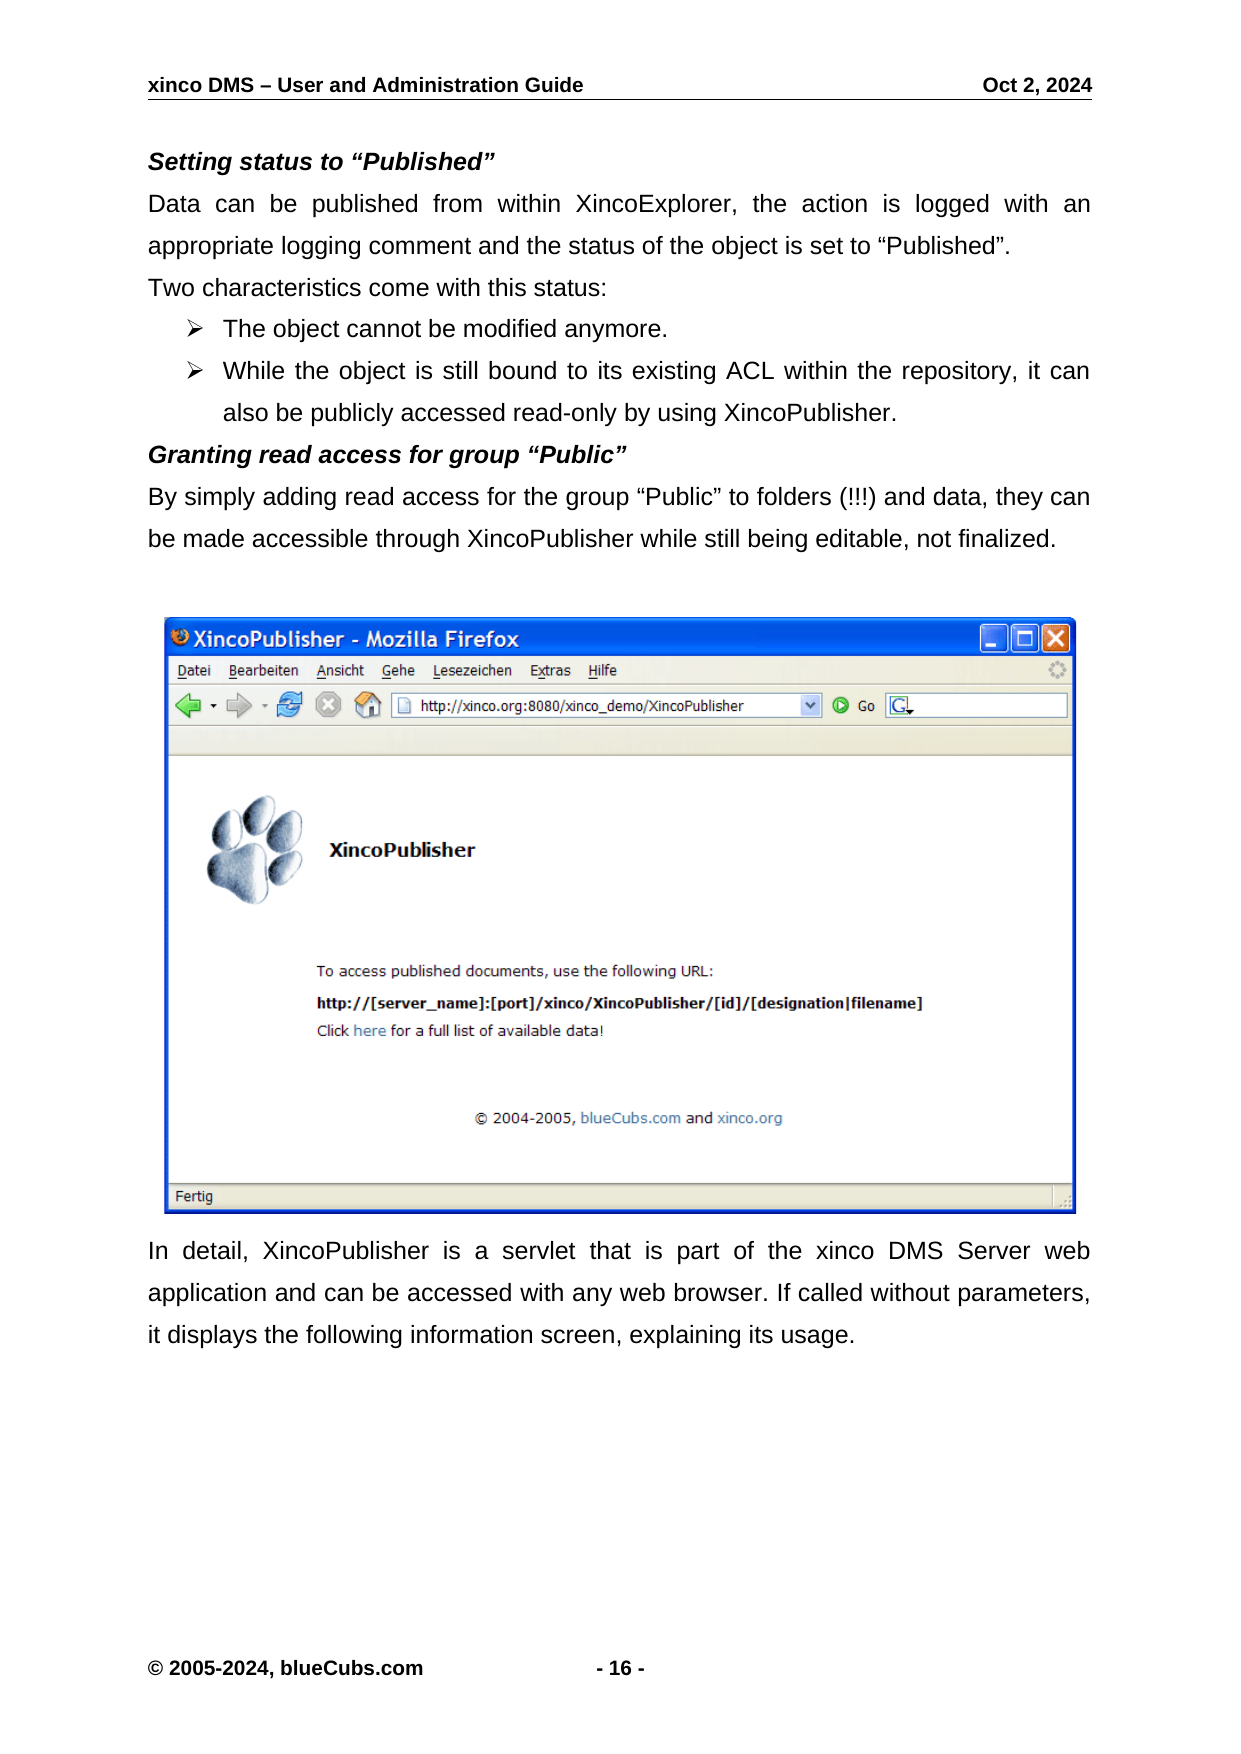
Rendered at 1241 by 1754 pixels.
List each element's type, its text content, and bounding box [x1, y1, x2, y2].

text Two characteristics come with this status: [148, 273, 1092, 301]
text By simply adding read access for the group “Public” to folders (!!!) and data, they can be made accessible through XincoPublisher while still being editable, not finalized. [148, 483, 1092, 553]
text Granting read access for group “Public” [148, 441, 1092, 469]
list The object cannot be modified anymore. [185, 315, 1092, 343]
text Data can be published from within XincoExplorer, the action is logged with an appropriate logging comment and the status of the object is set to “Published”. [148, 189, 1092, 259]
text In detail, XincoPublisher is a servlet that is part of the xinco DMS Server web application and can be accessed with any web browser. If called without parameters, it displays the following information screen, explaining its usage. [148, 1237, 1092, 1348]
picture [164, 617, 1077, 1214]
list While the object is still bound to its existing ACL within the repository, it can also be publicly accessed read-only by using XincoPublisher. [185, 357, 1092, 427]
text Setting status to “Published” [148, 148, 1092, 176]
